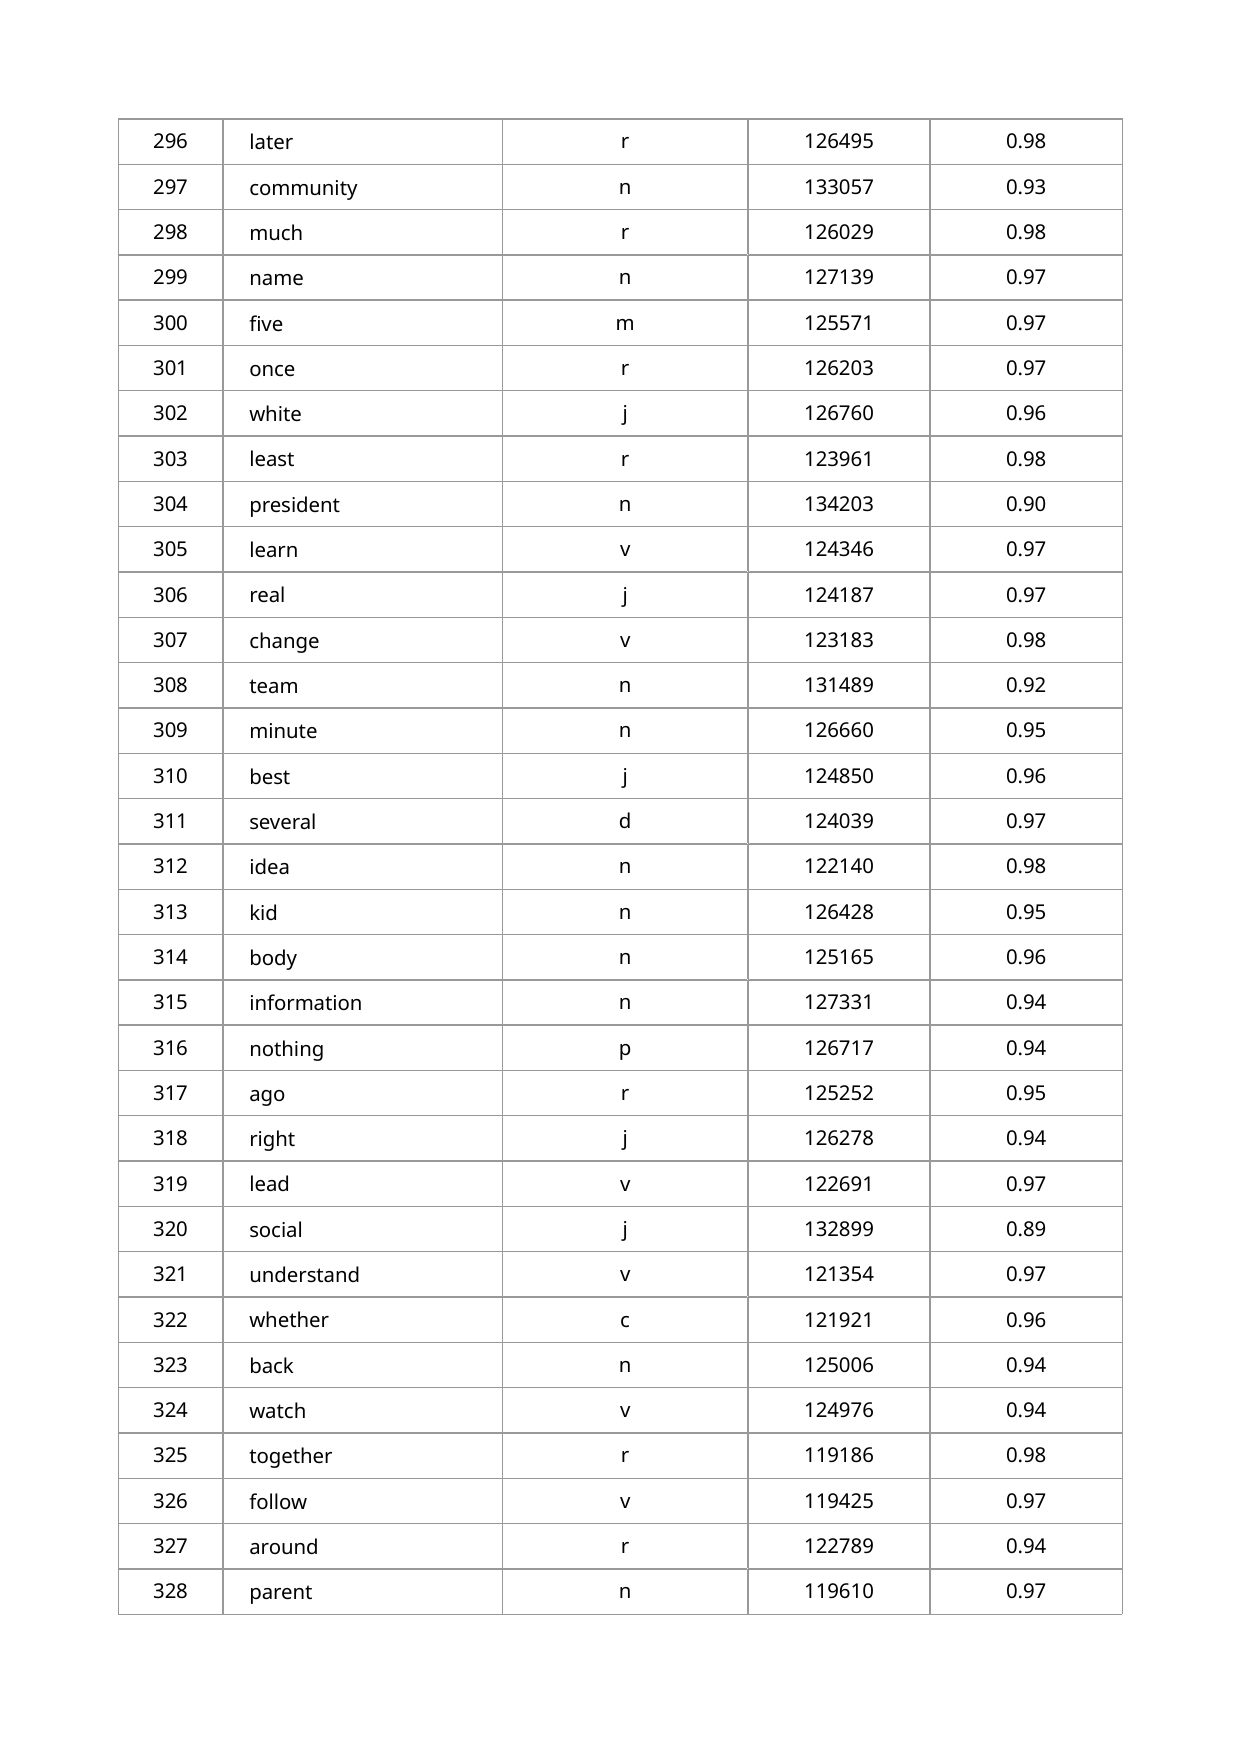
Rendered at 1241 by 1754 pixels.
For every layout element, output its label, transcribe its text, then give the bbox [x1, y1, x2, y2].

table_cell 122789 [749, 1524, 929, 1568]
table_cell 0.94 [931, 1524, 1122, 1568]
table_cell r [503, 1524, 747, 1568]
table_cell n [503, 165, 747, 209]
table_cell 121921 [749, 1298, 929, 1342]
table_cell 0.98 [931, 618, 1122, 662]
table_cell 327 [119, 1524, 222, 1568]
table_cell 322 [119, 1298, 222, 1342]
table_cell 0.97 [931, 301, 1122, 345]
table_cell 119186 [749, 1434, 929, 1477]
table_cell 313 [119, 890, 222, 934]
table_cell nothing [224, 1026, 502, 1070]
table_cell 0.93 [931, 165, 1122, 209]
table_cell 0.94 [931, 1388, 1122, 1432]
table_cell n [503, 709, 747, 752]
table_cell 0.98 [931, 845, 1122, 888]
table_cell r [503, 1434, 747, 1477]
table_cell best [224, 754, 502, 798]
table_cell 328 [119, 1570, 222, 1613]
table_cell 320 [119, 1207, 222, 1251]
table_cell 126428 [749, 890, 929, 934]
table_cell 126495 [749, 120, 929, 163]
table_cell 297 [119, 165, 222, 209]
table_cell j [503, 391, 747, 435]
table_cell whether [224, 1298, 502, 1342]
table_cell community [224, 165, 502, 209]
table_cell r [503, 346, 747, 390]
table_cell m [503, 301, 747, 345]
table_cell 0.96 [931, 935, 1122, 979]
table_cell 316 [119, 1026, 222, 1070]
table_cell 124187 [749, 573, 929, 617]
table_cell 311 [119, 799, 222, 843]
table_cell v [503, 618, 747, 662]
table_cell 127331 [749, 981, 929, 1024]
table_cell 125006 [749, 1343, 929, 1387]
table_cell 315 [119, 981, 222, 1024]
table_cell body [224, 935, 502, 979]
table_cell least [224, 437, 502, 481]
table_cell j [503, 754, 747, 798]
table_cell 324 [119, 1388, 222, 1432]
table_cell 314 [119, 935, 222, 979]
table_cell 0.97 [931, 346, 1122, 390]
table_cell 0.94 [931, 981, 1122, 1024]
table_cell n [503, 1570, 747, 1613]
table_cell 0.97 [931, 1162, 1122, 1206]
table_cell 306 [119, 573, 222, 617]
table_cell v [503, 1252, 747, 1296]
table_cell 122140 [749, 845, 929, 888]
table_cell r [503, 437, 747, 481]
table_cell v [503, 1388, 747, 1432]
table_cell change [224, 618, 502, 662]
table_cell 125165 [749, 935, 929, 979]
table_cell 127139 [749, 256, 929, 299]
table_cell 309 [119, 709, 222, 752]
table_cell 301 [119, 346, 222, 390]
table_cell several [224, 799, 502, 843]
table_cell 0.92 [931, 663, 1122, 707]
table_cell 124039 [749, 799, 929, 843]
table_cell 0.94 [931, 1343, 1122, 1387]
table_cell understand [224, 1252, 502, 1296]
table_cell v [503, 1479, 747, 1523]
table_cell minute [224, 709, 502, 752]
table_cell 0.96 [931, 1298, 1122, 1342]
table_cell follow [224, 1479, 502, 1523]
table_cell much [224, 210, 502, 254]
table_cell j [503, 1116, 747, 1160]
table_cell 307 [119, 618, 222, 662]
table_cell n [503, 935, 747, 979]
table_cell 321 [119, 1252, 222, 1296]
table_cell n [503, 1343, 747, 1387]
table_cell 0.98 [931, 437, 1122, 481]
table_cell 0.97 [931, 256, 1122, 299]
table_cell v [503, 527, 747, 571]
table_cell 0.89 [931, 1207, 1122, 1251]
table_cell 0.98 [931, 210, 1122, 254]
table_cell kid [224, 890, 502, 934]
table_cell 300 [119, 301, 222, 345]
table_cell information [224, 981, 502, 1024]
table_cell 0.95 [931, 709, 1122, 752]
table_cell lead [224, 1162, 502, 1206]
table_cell 119610 [749, 1570, 929, 1613]
table_cell idea [224, 845, 502, 888]
table_cell 305 [119, 527, 222, 571]
table_cell v [503, 1162, 747, 1206]
table_cell p [503, 1026, 747, 1070]
table_cell 125252 [749, 1071, 929, 1115]
table_cell 134203 [749, 482, 929, 526]
table_cell c [503, 1298, 747, 1342]
table_cell five [224, 301, 502, 345]
table_cell n [503, 663, 747, 707]
table_cell 124346 [749, 527, 929, 571]
table_cell 323 [119, 1343, 222, 1387]
table_cell 298 [119, 210, 222, 254]
table_cell watch [224, 1388, 502, 1432]
table_cell 121354 [749, 1252, 929, 1296]
table_cell 126717 [749, 1026, 929, 1070]
table_cell 0.97 [931, 527, 1122, 571]
table_cell n [503, 890, 747, 934]
table_cell 132899 [749, 1207, 929, 1251]
table_cell 0.98 [931, 120, 1122, 163]
table_cell n [503, 482, 747, 526]
table_cell j [503, 1207, 747, 1251]
table_cell 302 [119, 391, 222, 435]
table_cell 122691 [749, 1162, 929, 1206]
table_cell 123961 [749, 437, 929, 481]
table_cell 319 [119, 1162, 222, 1206]
table_cell 124976 [749, 1388, 929, 1432]
table_cell 326 [119, 1479, 222, 1523]
table_cell ago [224, 1071, 502, 1115]
table_cell r [503, 210, 747, 254]
table_cell team [224, 663, 502, 707]
table_cell 133057 [749, 165, 929, 209]
table_cell president [224, 482, 502, 526]
table_cell 124850 [749, 754, 929, 798]
table_cell once [224, 346, 502, 390]
table_cell 0.96 [931, 754, 1122, 798]
table_cell name [224, 256, 502, 299]
table_cell 310 [119, 754, 222, 798]
table_cell 0.96 [931, 391, 1122, 435]
table_cell back [224, 1343, 502, 1387]
table_cell learn [224, 527, 502, 571]
table_cell 0.97 [931, 1570, 1122, 1613]
table_cell 0.94 [931, 1026, 1122, 1070]
table_cell j [503, 573, 747, 617]
table_cell 325 [119, 1434, 222, 1477]
table_cell d [503, 799, 747, 843]
table_cell 303 [119, 437, 222, 481]
table_cell 126203 [749, 346, 929, 390]
table_cell 126660 [749, 709, 929, 752]
table_cell right [224, 1116, 502, 1160]
table_cell n [503, 256, 747, 299]
table_cell n [503, 845, 747, 888]
table_cell 304 [119, 482, 222, 526]
table_cell real [224, 573, 502, 617]
table_cell white [224, 391, 502, 435]
table_cell 0.95 [931, 890, 1122, 934]
table_cell 0.90 [931, 482, 1122, 526]
table_cell 0.97 [931, 573, 1122, 617]
table_cell 0.95 [931, 1071, 1122, 1115]
table_cell 317 [119, 1071, 222, 1115]
table_cell 0.97 [931, 799, 1122, 843]
table_cell 0.98 [931, 1434, 1122, 1477]
table_cell together [224, 1434, 502, 1477]
table_cell 318 [119, 1116, 222, 1160]
table_cell 299 [119, 256, 222, 299]
table_cell 126278 [749, 1116, 929, 1160]
table_cell 296 [119, 120, 222, 163]
table_cell 0.97 [931, 1252, 1122, 1296]
table_cell 126760 [749, 391, 929, 435]
table_cell 308 [119, 663, 222, 707]
table_cell 126029 [749, 210, 929, 254]
table_cell 125571 [749, 301, 929, 345]
table_cell 131489 [749, 663, 929, 707]
table_cell r [503, 120, 747, 163]
table_cell later [224, 120, 502, 163]
table_cell parent [224, 1570, 502, 1613]
table_cell n [503, 981, 747, 1024]
table_cell around [224, 1524, 502, 1568]
table_cell 312 [119, 845, 222, 888]
table_cell r [503, 1071, 747, 1115]
table_cell 123183 [749, 618, 929, 662]
table_cell social [224, 1207, 502, 1251]
table_cell 0.94 [931, 1116, 1122, 1160]
table_cell 119425 [749, 1479, 929, 1523]
table_cell 0.97 [931, 1479, 1122, 1523]
